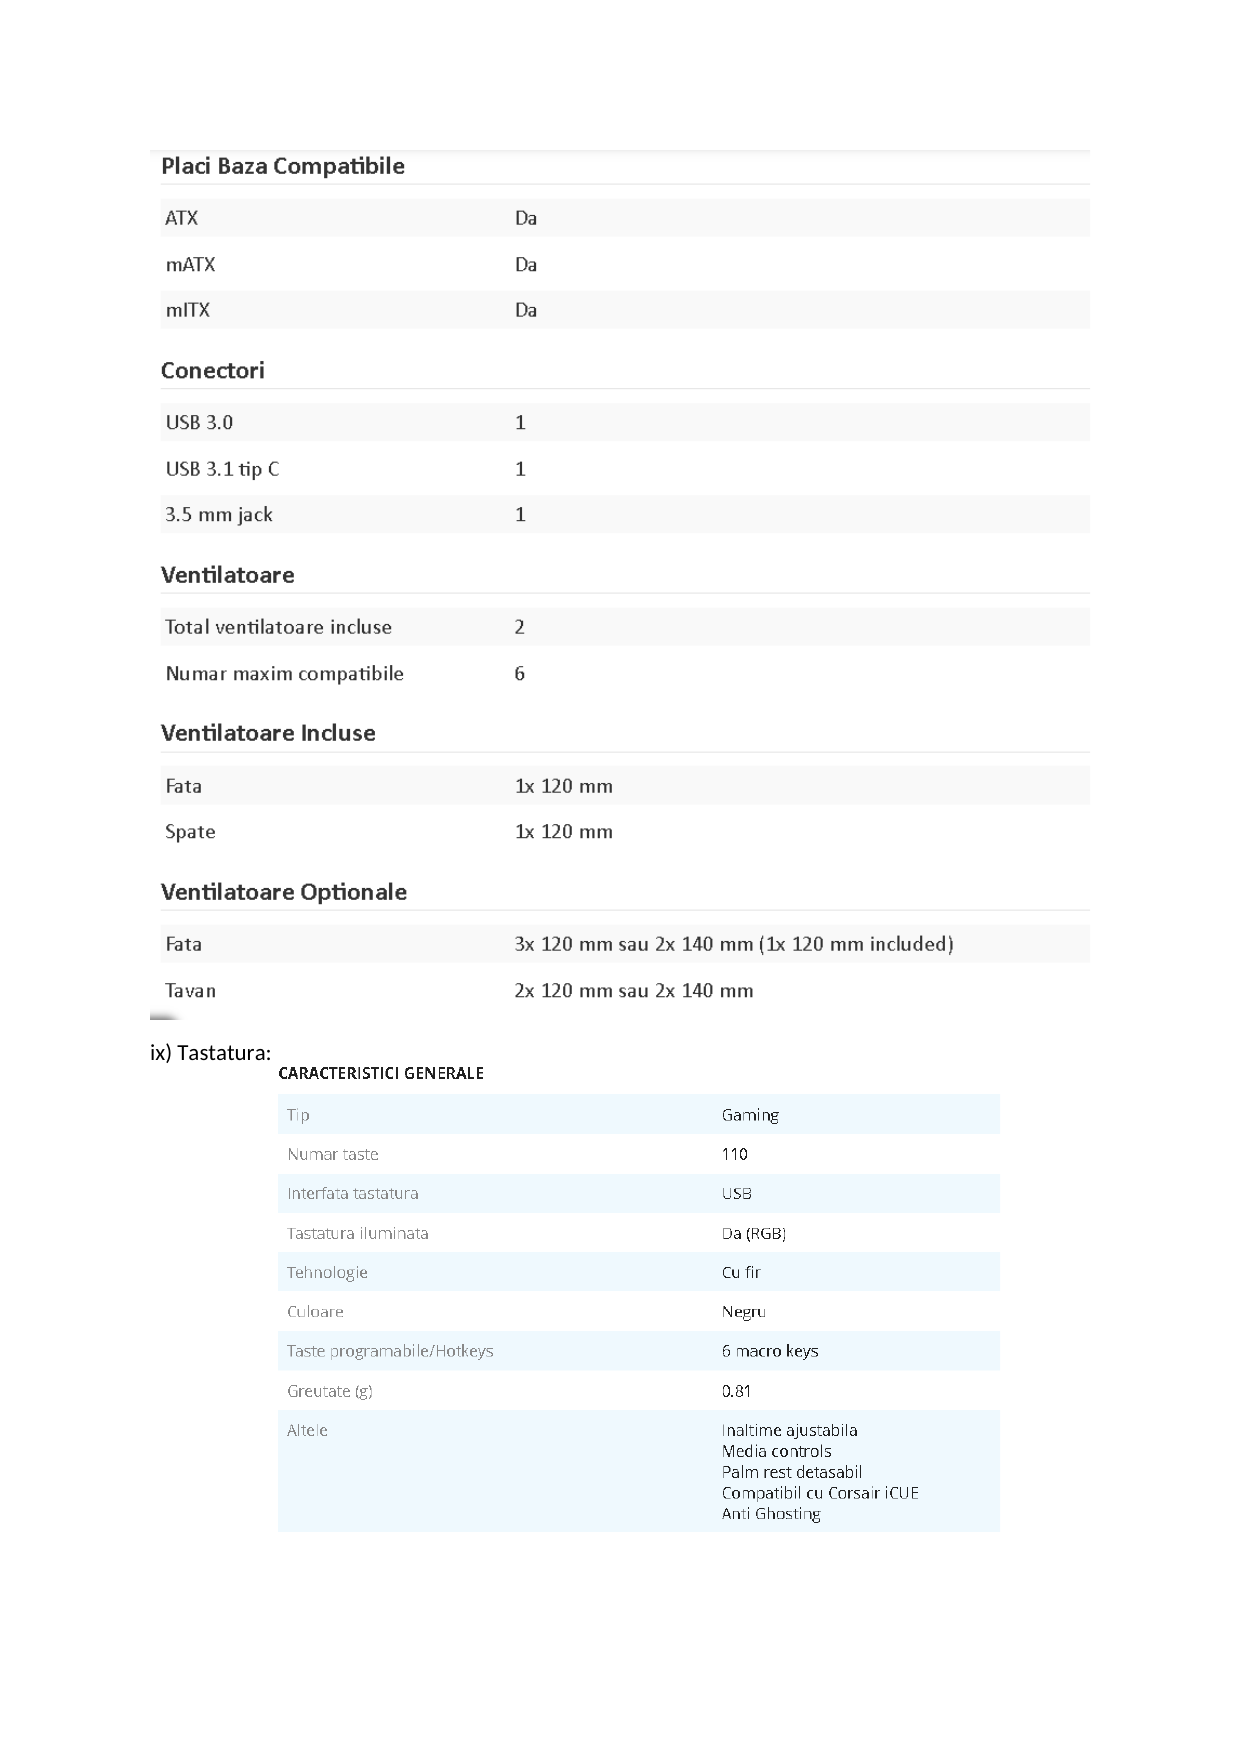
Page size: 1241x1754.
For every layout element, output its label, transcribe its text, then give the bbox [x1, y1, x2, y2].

text ix) Tastatura: [150, 1038, 1090, 1532]
